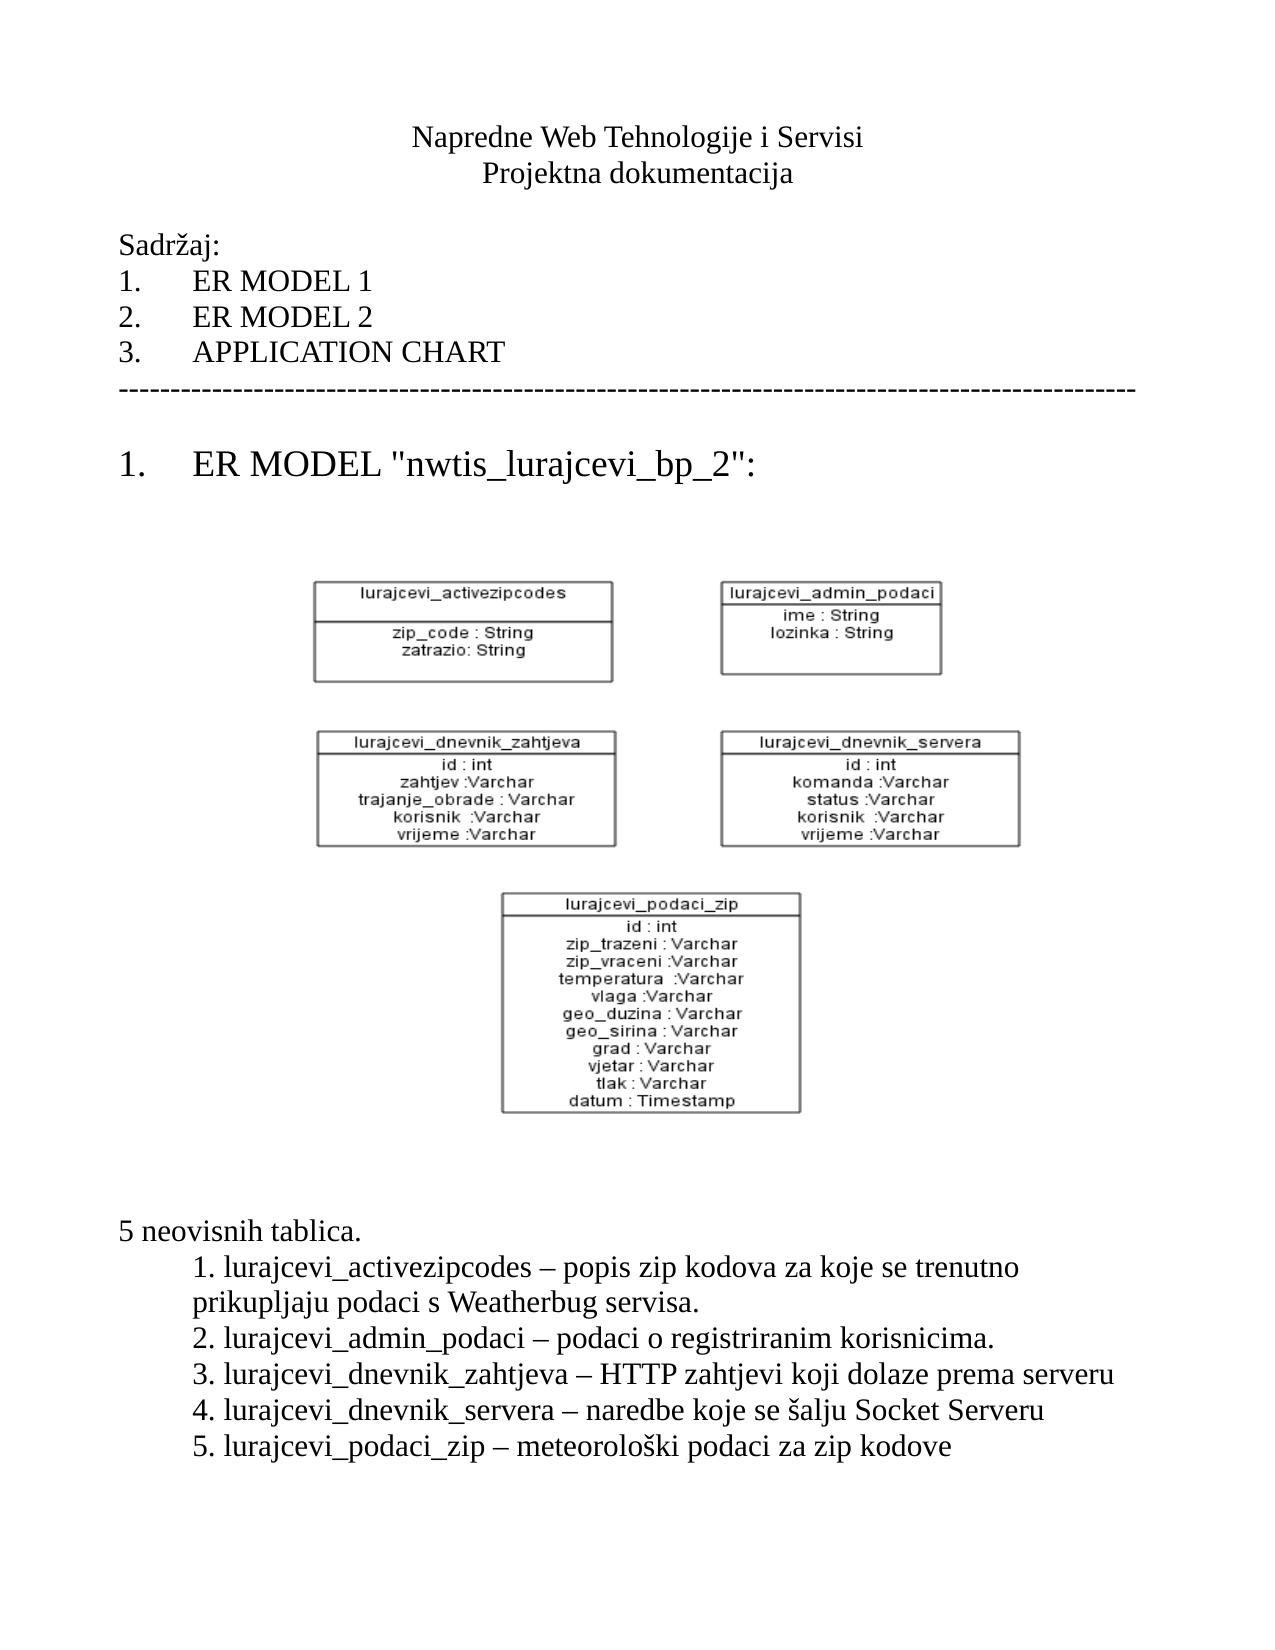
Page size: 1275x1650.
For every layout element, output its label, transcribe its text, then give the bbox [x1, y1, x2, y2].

text Projektna dokumentacija [118, 154, 1157, 190]
picture [221, 520, 1054, 1140]
text 5 neovisnih tablica. [118, 1212, 1157, 1248]
text -------------------------------------------------------------------------------------------------- [118, 370, 1157, 406]
text 2. ER MODEL 2 [118, 298, 1157, 334]
text 3. lurajcevi_dnevnik_zahtjeva – HTTP zahtjevi koji dolaze prema serveru [118, 1356, 1157, 1392]
text 1. ER MODEL 1 [118, 262, 1157, 298]
text 5. lurajcevi_podaci_zip – meteorološki podaci za zip kodove [118, 1427, 1157, 1463]
text Napredne Web Tehnologije i Servisi [118, 118, 1157, 154]
text 4. lurajcevi_dnevnik_servera – naredbe koje se šalju Socket Serveru [118, 1392, 1157, 1427]
text 1. lurajcevi_activezipcodes – popis zip kodova za koje se trenutno prikupljaju podaci s Weatherbug servisa. [118, 1248, 1157, 1320]
text 2. lurajcevi_admin_podaci – podaci o registriranim korisnicima. [118, 1320, 1157, 1356]
text 1. ER MODEL "nwtis_lurajcevi_bp_2": [118, 442, 1157, 485]
text 3. APPLICATION CHART [118, 334, 1157, 370]
text Sadržaj: [118, 226, 1157, 262]
